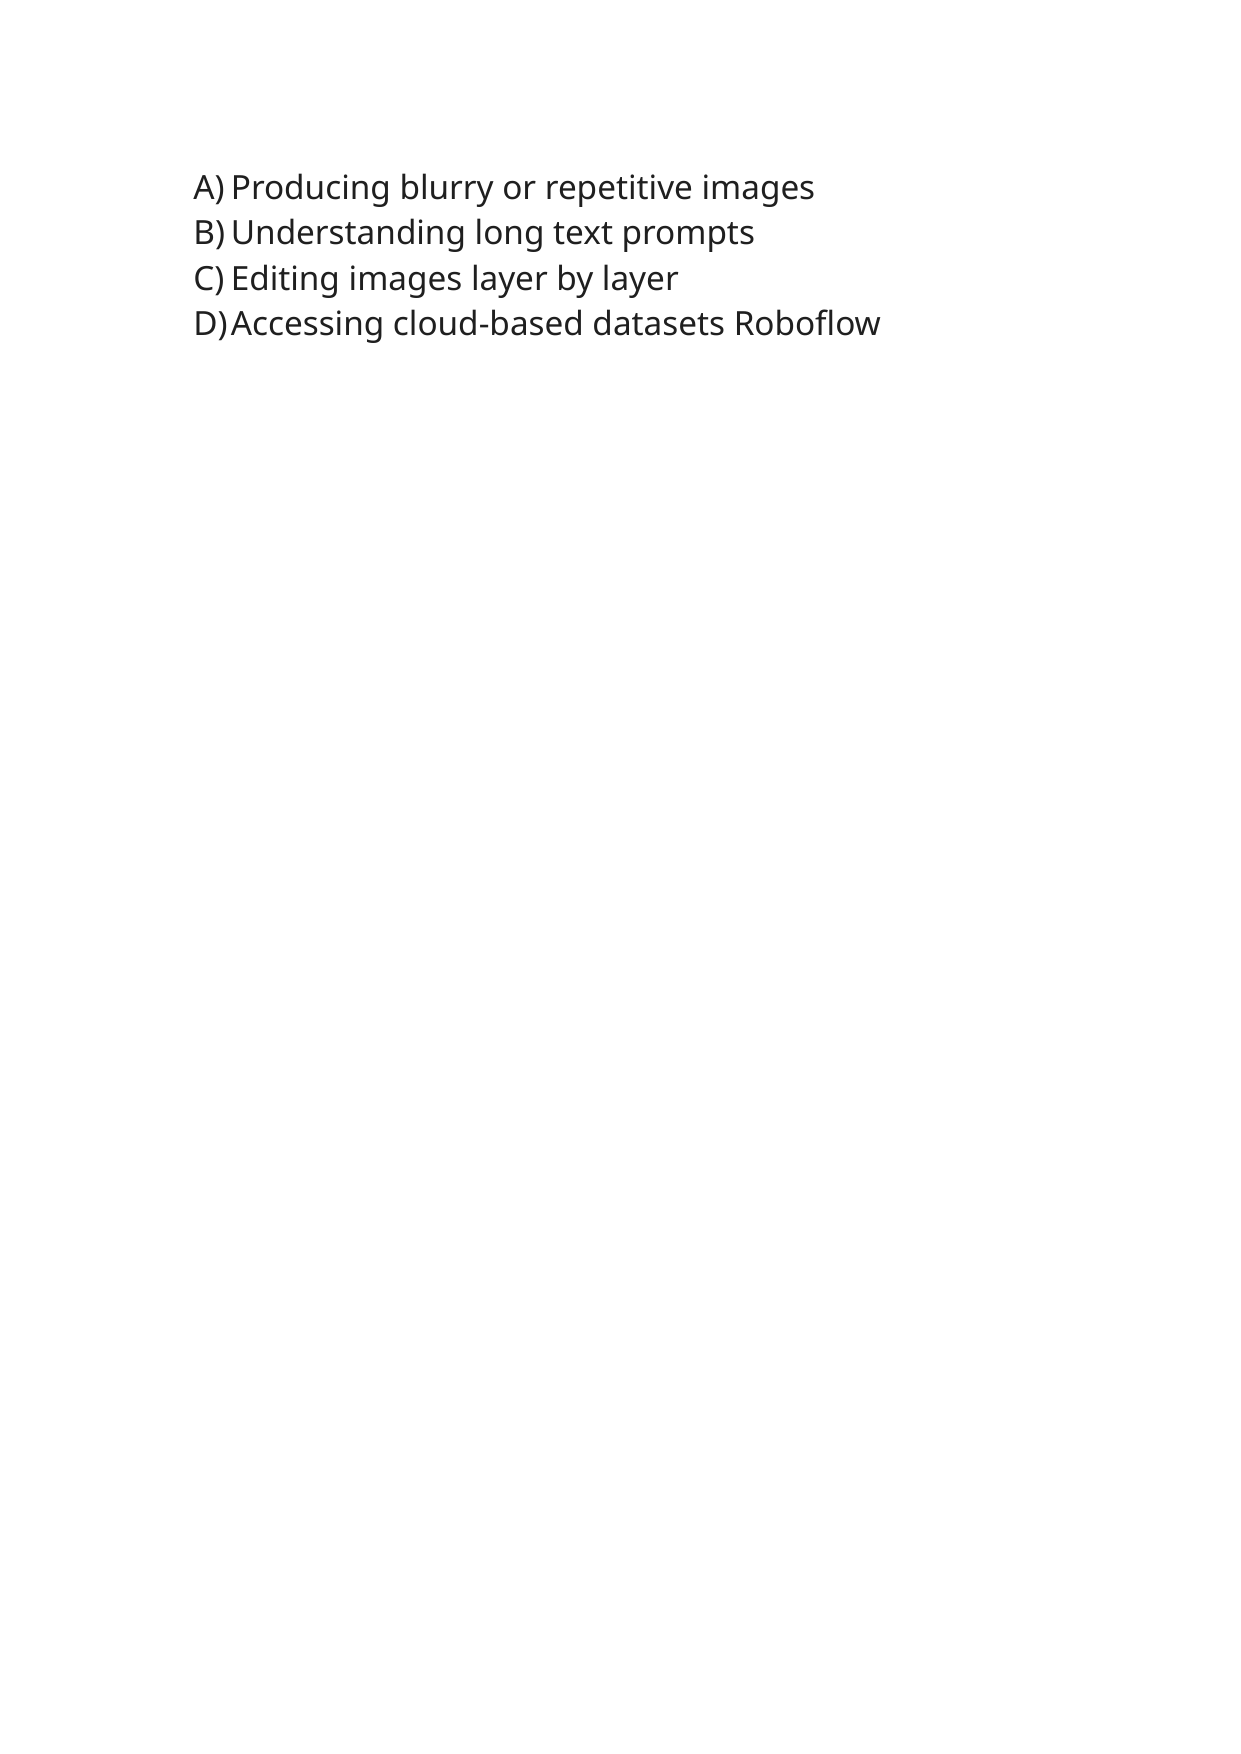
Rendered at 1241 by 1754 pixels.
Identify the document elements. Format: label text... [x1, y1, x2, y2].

list Accessing cloud-based datasets Roboflow [193, 300, 1122, 345]
list Understanding long text prompts [193, 209, 1122, 254]
list Producing blurry or repetitive images [193, 163, 1122, 209]
list Editing images layer by layer [193, 254, 1122, 300]
